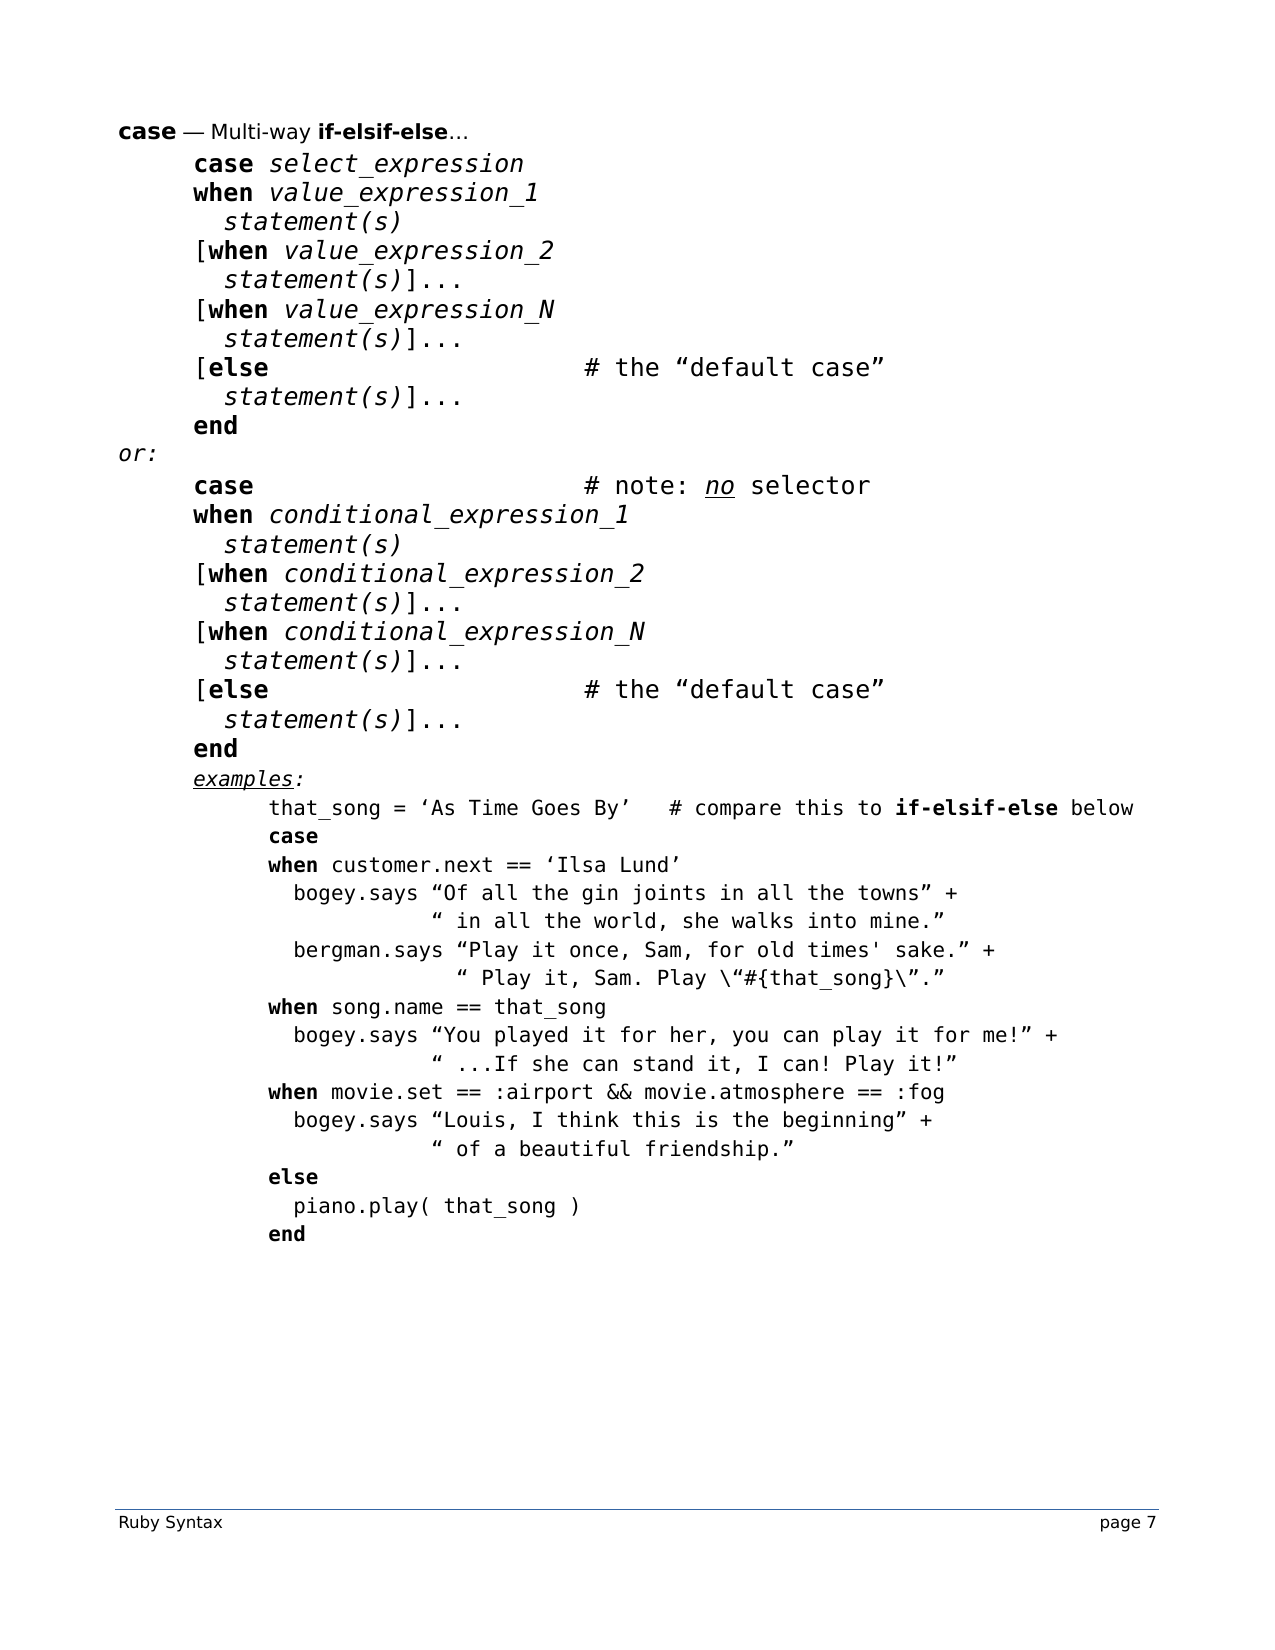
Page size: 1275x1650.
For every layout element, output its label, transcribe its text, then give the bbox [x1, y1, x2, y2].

text when customer.next == ‘Ilsa Lund’ [268, 853, 1157, 877]
text that_song = ‘As Time Goes By’ # compare this to if-elsif-else below [193, 796, 1157, 820]
text “ in all the world, she walks into mine.” [268, 909, 1157, 934]
text “ Play it, Sam. Play \“#{that_song}\”.” [268, 966, 1157, 991]
text bergman.says “Play it once, Sam, for old times' sake.” + [268, 938, 1157, 962]
text end [268, 1222, 1157, 1247]
text [else # the “default case” [193, 676, 1157, 705]
text bogey.says “Of all the gin joints in all the towns” + [268, 881, 1157, 905]
text case select_expression [193, 149, 1157, 178]
text bogey.says “Louis, I think this is the beginning” + [268, 1108, 1157, 1133]
text statement(s)]... [193, 266, 1157, 295]
text case [268, 824, 1157, 848]
text bogey.says “You played it for her, you can play it for me!” + [268, 1023, 1157, 1047]
text statement(s) [193, 207, 1157, 236]
text statement(s) [193, 530, 1157, 559]
text [else # the “default case” [193, 353, 1157, 382]
text case ― Multi-way if-elsif-else… [118, 118, 1157, 145]
text when movie.set == :airport && movie.atmosphere == :fog [268, 1080, 1157, 1104]
text [when conditional_expression_2 [193, 559, 1157, 588]
text when conditional_expression_1 [193, 501, 1157, 530]
text or: [118, 441, 1157, 467]
text end [193, 411, 1157, 441]
text statement(s)]... [193, 324, 1157, 353]
text examples: [193, 767, 1157, 792]
text end [193, 734, 1157, 763]
text case # note: no selector [193, 471, 1157, 501]
text “ ...If she can stand it, I can! Play it!” [268, 1052, 1157, 1076]
text [when conditional_expression_N [193, 617, 1157, 646]
text [when value_expression_2 [193, 236, 1157, 266]
text when song.name == that_song [268, 995, 1157, 1019]
text piano.play( that_song ) [268, 1194, 1157, 1218]
text “ of a beautiful friendship.” [268, 1137, 1157, 1161]
text statement(s)]... [193, 588, 1157, 617]
text else [268, 1165, 1157, 1190]
text statement(s)]... [193, 382, 1157, 411]
text statement(s)]... [193, 646, 1157, 676]
text when value_expression_1 [193, 178, 1157, 207]
text statement(s)]... [193, 705, 1157, 734]
text [when value_expression_N [193, 295, 1157, 324]
